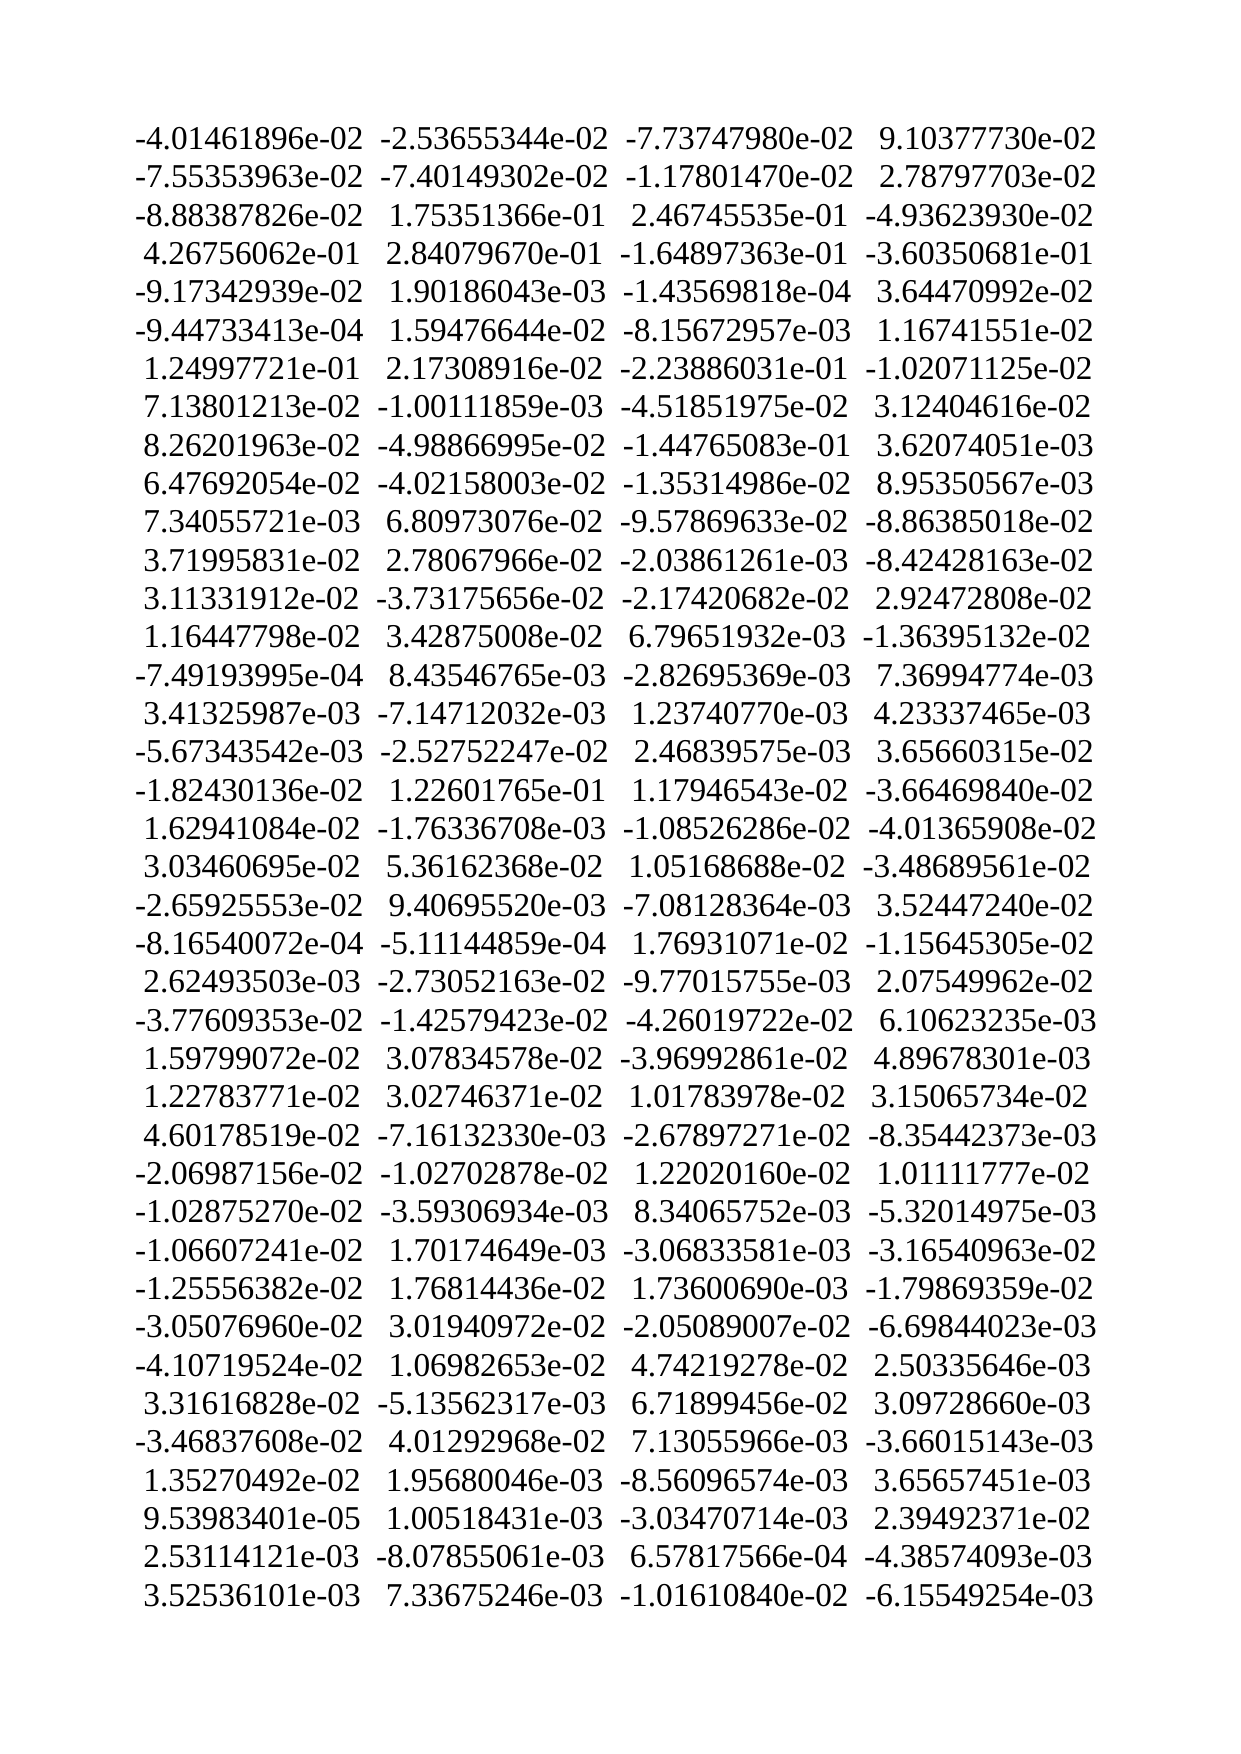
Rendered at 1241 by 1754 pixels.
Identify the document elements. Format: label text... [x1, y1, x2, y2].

text -2.65925553e-02 9.40695520e-03 -7.08128364e-03 3.52447240e-02 [118, 885, 1122, 923]
text 4.60178519e-02 -7.16132330e-03 -2.67897271e-02 -8.35442373e-03 [118, 1115, 1122, 1153]
text -8.16540072e-04 -5.11144859e-04 1.76931071e-02 -1.15645305e-02 [118, 923, 1122, 961]
text 7.13801213e-02 -1.00111859e-03 -4.51851975e-02 3.12404616e-02 [118, 386, 1122, 425]
text -7.49193995e-04 8.43546765e-03 -2.82695369e-03 7.36994774e-03 [118, 655, 1122, 693]
text -1.02875270e-02 -3.59306934e-03 8.34065752e-03 -5.32014975e-03 [118, 1191, 1122, 1230]
text 3.11331912e-02 -3.73175656e-02 -2.17420682e-02 2.92472808e-02 [118, 578, 1122, 616]
text 2.62493503e-03 -2.73052163e-02 -9.77015755e-03 2.07549962e-02 [118, 961, 1122, 1000]
text -1.25556382e-02 1.76814436e-02 1.73600690e-03 -1.79869359e-02 [118, 1268, 1122, 1306]
text 3.31616828e-02 -5.13562317e-03 6.71899456e-02 3.09728660e-03 [118, 1383, 1122, 1421]
text 9.53983401e-05 1.00518431e-03 -3.03470714e-03 2.39492371e-02 [118, 1498, 1122, 1536]
text -8.88387826e-02 1.75351366e-01 2.46745535e-01 -4.93623930e-02 [118, 195, 1122, 233]
text -3.46837608e-02 4.01292968e-02 7.13055966e-03 -3.66015143e-03 [118, 1421, 1122, 1460]
text 1.59799072e-02 3.07834578e-02 -3.96992861e-02 4.89678301e-03 [118, 1038, 1122, 1076]
text -9.17342939e-02 1.90186043e-03 -1.43569818e-04 3.64470992e-02 [118, 271, 1122, 310]
text 7.34055721e-03 6.80973076e-02 -9.57869633e-02 -8.86385018e-02 [118, 501, 1122, 540]
text 4.26756062e-01 2.84079670e-01 -1.64897363e-01 -3.60350681e-01 [118, 233, 1122, 271]
text 1.22783771e-02 3.02746371e-02 1.01783978e-02 3.15065734e-02 [118, 1076, 1122, 1115]
text 3.41325987e-03 -7.14712032e-03 1.23740770e-03 4.23337465e-03 [118, 693, 1122, 731]
text 8.26201963e-02 -4.98866995e-02 -1.44765083e-01 3.62074051e-03 [118, 425, 1122, 463]
text 3.52536101e-03 7.33675246e-03 -1.01610840e-02 -6.15549254e-03 [118, 1575, 1122, 1613]
text 1.35270492e-02 1.95680046e-03 -8.56096574e-03 3.65657451e-03 [118, 1460, 1122, 1498]
text 1.62941084e-02 -1.76336708e-03 -1.08526286e-02 -4.01365908e-02 [118, 808, 1122, 846]
text 6.47692054e-02 -4.02158003e-02 -1.35314986e-02 8.95350567e-03 [118, 463, 1122, 501]
text -3.77609353e-02 -1.42579423e-02 -4.26019722e-02 6.10623235e-03 [118, 1000, 1122, 1038]
text -1.82430136e-02 1.22601765e-01 1.17946543e-02 -3.66469840e-02 [118, 770, 1122, 808]
text 3.03460695e-02 5.36162368e-02 1.05168688e-02 -3.48689561e-02 [118, 846, 1122, 885]
text 3.71995831e-02 2.78067966e-02 -2.03861261e-03 -8.42428163e-02 [118, 540, 1122, 578]
text 1.24997721e-01 2.17308916e-02 -2.23886031e-01 -1.02071125e-02 [118, 348, 1122, 386]
text -4.10719524e-02 1.06982653e-02 4.74219278e-02 2.50335646e-03 [118, 1345, 1122, 1383]
text -9.44733413e-04 1.59476644e-02 -8.15672957e-03 1.16741551e-02 [118, 310, 1122, 348]
text 1.16447798e-02 3.42875008e-02 6.79651932e-03 -1.36395132e-02 [118, 616, 1122, 655]
text 2.53114121e-03 -8.07855061e-03 6.57817566e-04 -4.38574093e-03 [118, 1536, 1122, 1575]
text -4.01461896e-02 -2.53655344e-02 -7.73747980e-02 9.10377730e-02 [118, 118, 1122, 156]
text -1.06607241e-02 1.70174649e-03 -3.06833581e-03 -3.16540963e-02 [118, 1230, 1122, 1268]
text -7.55353963e-02 -7.40149302e-02 -1.17801470e-02 2.78797703e-02 [118, 156, 1122, 195]
text -2.06987156e-02 -1.02702878e-02 1.22020160e-02 1.01111777e-02 [118, 1153, 1122, 1191]
text -5.67343542e-03 -2.52752247e-02 2.46839575e-03 3.65660315e-02 [118, 731, 1122, 770]
text -3.05076960e-02 3.01940972e-02 -2.05089007e-02 -6.69844023e-03 [118, 1306, 1122, 1345]
